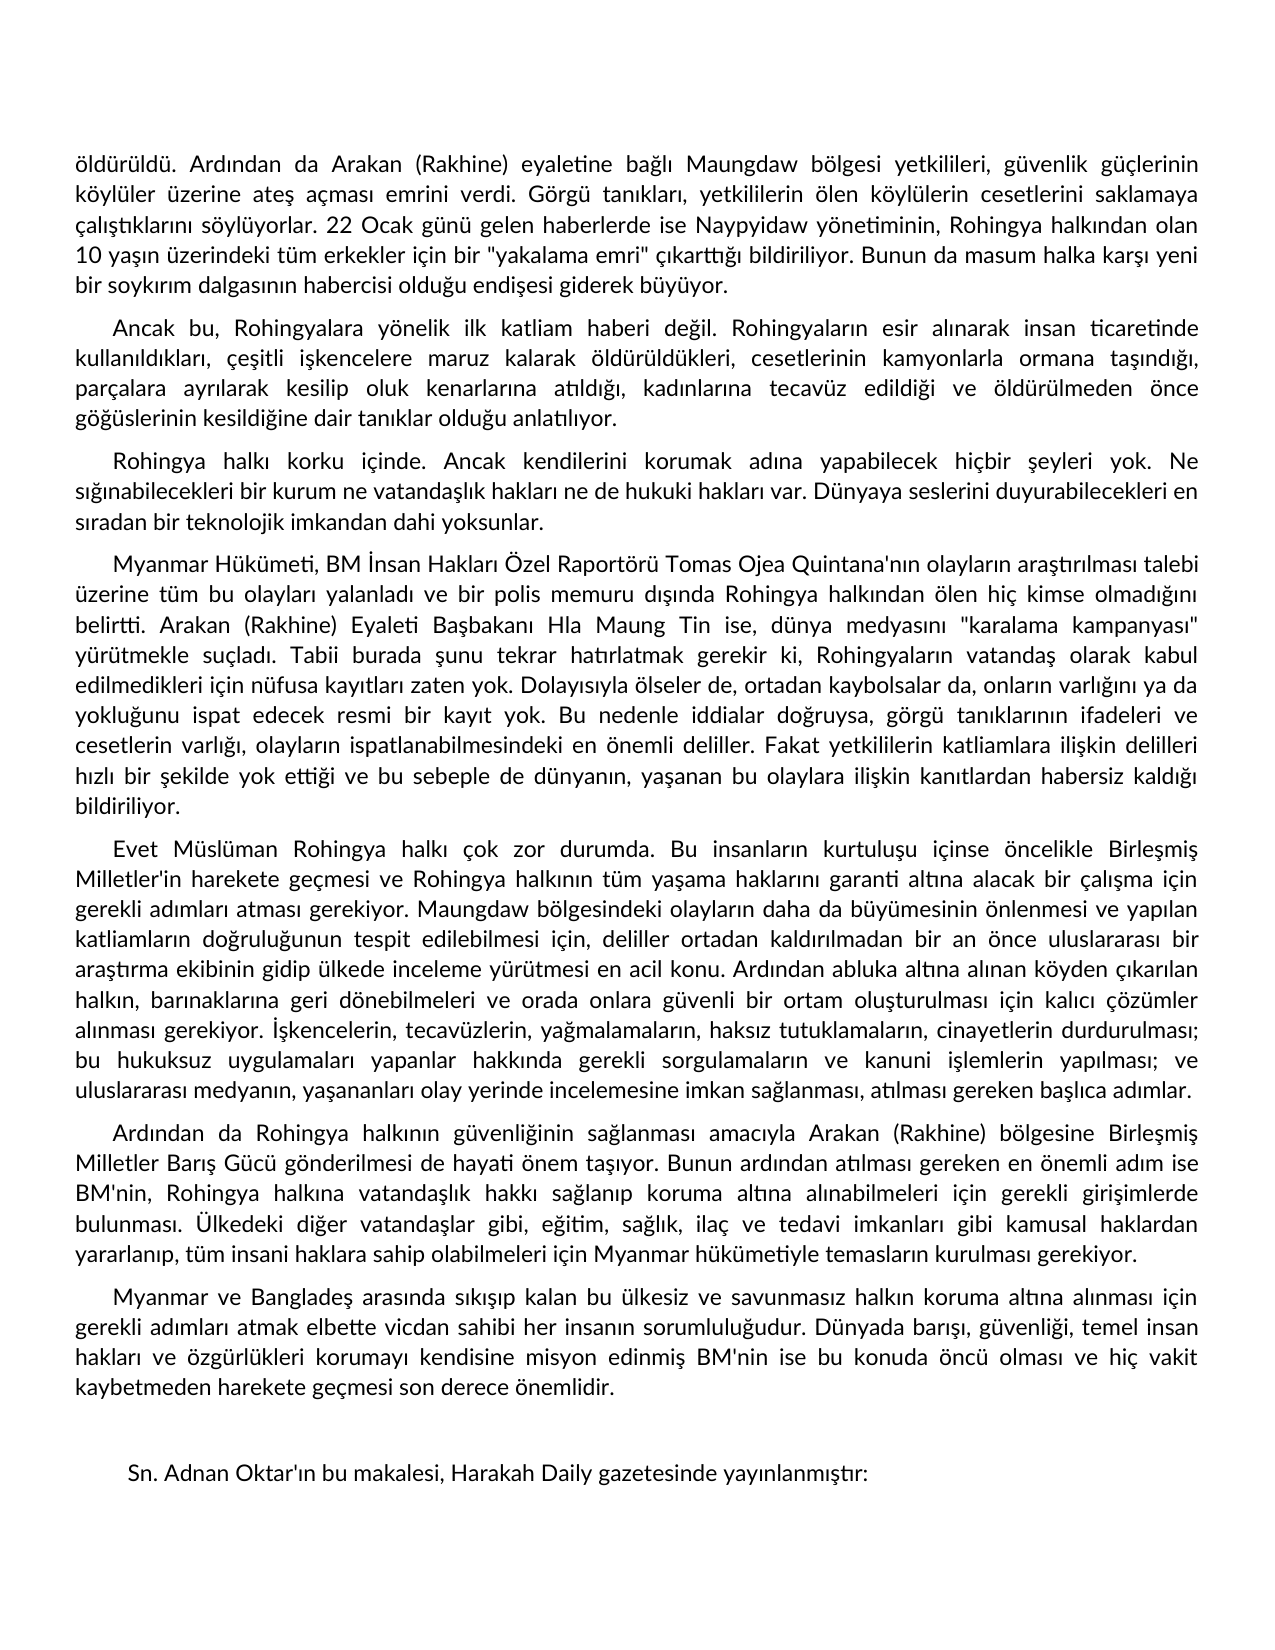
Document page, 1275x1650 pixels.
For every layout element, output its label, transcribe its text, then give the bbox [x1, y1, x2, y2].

text öldürüldü. Ardından da Arakan (Rakhine) eyaletine bağlı Maungdaw bölgesi yetkilileri, güvenlik güçlerinin köylüler üzerine ateş açması emrini verdi. Görgü tanıkları, yetkililerin ölen köylülerin cesetlerini saklamaya çalıştıklarını söylüyorlar. 22 Ocak günü gelen haberlerde ise Naypyidaw yönetiminin, Rohingya halkından olan 10 yaşın üzerindeki tüm erkekler için bir "yakalama emri" çıkarttığı bildiriliyor. Bunun da masum halka karşı yeni bir soykırım dalgasının habercisi olduğu endişesi giderek büyüyor. [75, 150, 1200, 298]
text Ardından da Rohingya halkının güvenliğinin sağlanması amacıyla Arakan (Rakhine) bölgesine Birleşmiş Milletler Barış Gücü gönderilmesi de hayati önem taşıyor. Bunun ardından atılması gereken en önemli adım ise BM'nin, Rohingya halkına vatandaşlık hakkı sağlanıp koruma altına alınabilmeleri için gerekli girişimlerde bulunması. Ülkedeki diğer vatandaşlar gibi, eğitim, sağlık, ilaç ve tedavi imkanları gibi kamusal haklardan yararlanıp, tüm insani haklara sahip olabilmeleri için Myanmar hükümetiyle temasların kurulması gerekiyor. [75, 1119, 1200, 1267]
text Evet Müslüman Rohingya halkı çok zor durumda. Bu insanların kurtuluşu içinse öncelikle Birleşmiş Milletler'in harekete geçmesi ve Rohingya halkının tüm yaşama haklarını garanti altına alacak bir çalışma için gerekli adımları atması gerekiyor. Maungdaw bölgesindeki olayların daha da büyümesinin önlenmesi ve yapılan katliamların doğruluğunun tespit edilebilmesi için, deliller ortadan kaldırılmadan bir an önce uluslararası bir araştırma ekibinin gidip ülkede inceleme yürütmesi en acil konu. Ardından abluka altına alınan köyden çıkarılan halkın, barınaklarına geri dönebilmeleri ve orada onlara güvenli bir ortam oluşturulması için kalıcı çözümler alınması gerekiyor. İşkencelerin, tecavüzlerin, yağmalamaların, haksız tutuklamaların, cinayetlerin durdurulması; bu hukuksuz uygulamaları yapanlar hakkında gerekli sorgulamaların ve kanuni işlemlerin yapılması; ve uluslararası medyanın, yaşananları olay yerinde incelemesine imkan sağlanması, atılması gereken başlıca adımlar. [75, 834, 1200, 1103]
text Ancak bu, Rohingyalara yönelik ilk katliam haberi değil. Rohingyaların esir alınarak insan ticaretinde kullanıldıkları, çeşitli işkencelere maruz kalarak öldürüldükleri, cesetlerinin kamyonlarla ormana taşındığı, parçalara ayrılarak kesilip oluk kenarlarına atıldığı, kadınlarına tecavüz edildiği ve öldürülmeden önce göğüslerinin kesildiğine dair tanıklar olduğu anlatılıyor. [75, 313, 1200, 432]
text Sn. Adnan Oktar'ın bu makalesi, Harakah Daily gazetesinde yayınlanmıştır: [127, 1458, 1177, 1486]
text Myanmar ve Bangladeş arasında sıkışıp kalan bu ülkesiz ve savunmasız halkın koruma altına alınması için gerekli adımları atmak elbette vicdan sahibi her insanın sorumluluğudur. Dünyada barışı, güvenliği, temel insan hakları ve özgürlükleri korumayı kendisine misyon edinmiş BM'nin ise bu konuda öncü olması ve hiç vakit kaybetmeden harekete geçmesi son derece önemlidir. [75, 1282, 1200, 1400]
text Myanmar Hükümeti, BM İnsan Hakları Özel Raportörü Tomas Ojea Quintana'nın olayların araştırılması talebi üzerine tüm bu olayları yalanladı ve bir polis memuru dışında Rohingya halkından ölen hiç kimse olmadığını belirtti. Arakan (Rakhine) Eyaleti Başbakanı Hla Maung Tin ise, dünya medyasını "karalama kampanyası" yürütmekle suçladı. Tabii burada şunu tekrar hatırlatmak gerekir ki, Rohingyaların vatandaş olarak kabul edilmedikleri için nüfusa kayıtları zaten yok. Dolayısıyla ölseler de, ortadan kaybolsalar da, onların varlığını ya da yokluğunu ispat edecek resmi bir kayıt yok. Bu nedenle iddialar doğruysa, görgü tanıklarının ifadeleri ve cesetlerin varlığı, olayların ispatlanabilmesindeki en önemli deliller. Fakat yetkililerin katliamlara ilişkin delilleri hızlı bir şekilde yok ettiği ve bu sebeple de dünyanın, yaşanan bu olaylara ilişkin kanıtlardan habersiz kaldığı bildiriliyor. [75, 550, 1200, 819]
text Rohingya halkı korku içinde. Ancak kendilerini korumak adına yapabilecek hiçbir şeyleri yok. Ne sığınabilecekleri bir kurum ne vatandaşlık hakları ne de hukuki hakları var. Dünyaya seslerini duyurabilecekleri en sıradan bir teknolojik imkandan dahi yoksunlar. [75, 447, 1200, 535]
